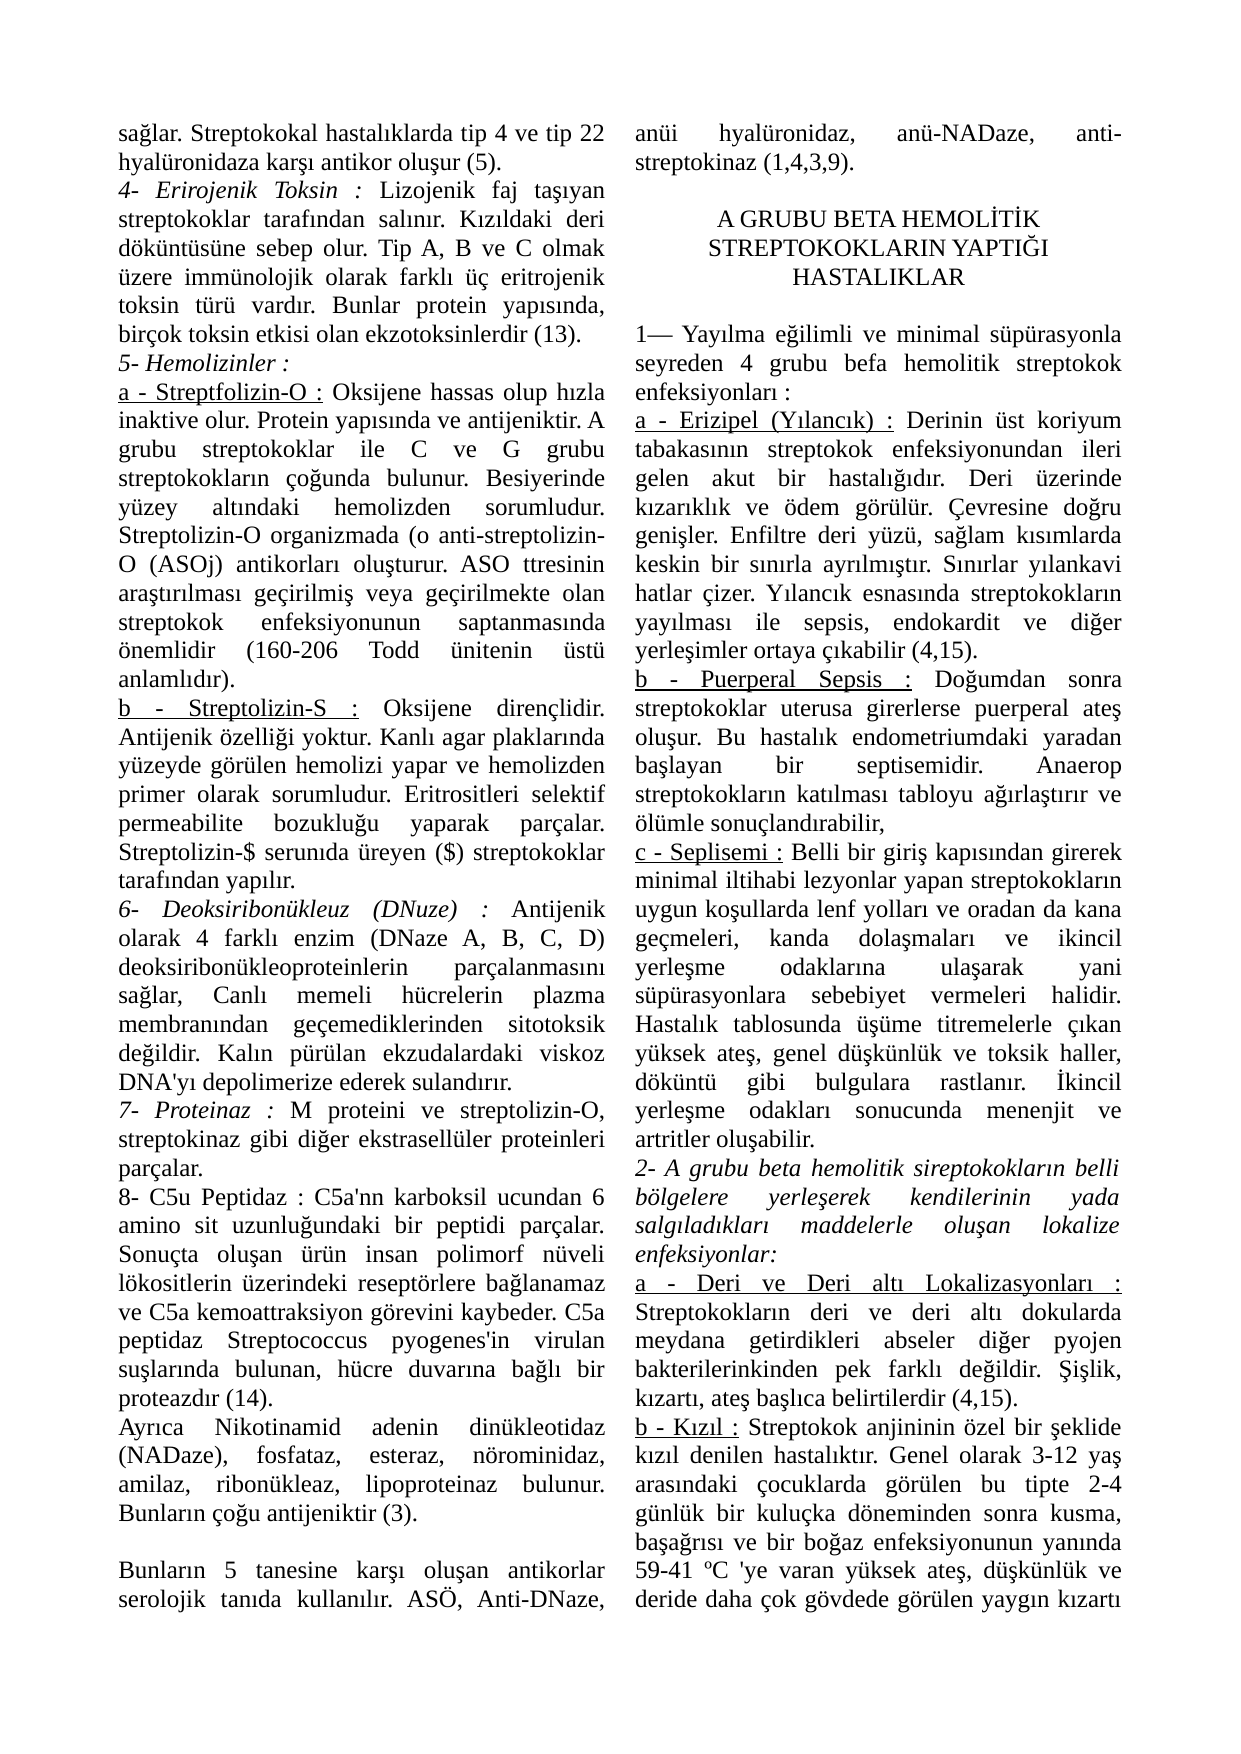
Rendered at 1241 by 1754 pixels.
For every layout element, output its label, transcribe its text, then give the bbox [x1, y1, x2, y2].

text b - Kızıl : Streptokok anjininin özel bir şeklide kızıl denilen hastalıktır. Genel olarak 3-12 yaş arasındaki çocuklarda görülen bu tipte 2-4 günlük bir kuluçka döneminden sonra kusma, başağrısı ve bir boğaz enfeksiyonunun yanında 59-41 ºC 'ye varan yüksek ateş, düşkünlük ve deride daha çok gövdede görülen yaygın kızartı [635, 1412, 1122, 1613]
text a - Erizipel (Yılancık) : Derinin üst koriyum tabakasının streptokok enfeksiyonundan ileri gelen akut bir hastalığıdır. Deri üzerinde kızarıklık ve ödem görülür. Çevresine doğru genişler. Enfiltre deri yüzü, sağlam kısımlarda keskin bir sınırla ayrılmıştır. Sınırlar yılankavi hatlar çizer. Yılancık esnasında streptokokların yayılması ile sepsis, endokardit ve diğer yerleşimler ortaya çıkabilir (4,15). [635, 406, 1122, 664]
text Streptokokların deri ve deri altı dokularda meydana getirdikleri abseler diğer pyojen bakterilerinkinden pek farklı değildir. Şişlik, kızartı, ateş başlıca belirtilerdir (4,15). [635, 1294, 1122, 1412]
text 4- Erirojenik Toksin : Lizojenik faj taşıyan streptokoklar tarafından salınır. Kızıldaki deri döküntüsüne sebep olur. Tip A, B ve C olmak üzere immünolojik olarak farklı üç eritrojenik toksin türü vardır. Bunlar protein yapısında, birçok toksin etkisi olan ekzotoksinlerdir (13). [118, 176, 605, 348]
text 5- Hemolizinler : [118, 348, 605, 377]
text b - Puerperal Sepsis : Doğumdan sonra streptokoklar uterusa girerlerse puerperal ateş oluşur. Bu hastalık endometriumdaki yaradan başlayan bir septisemidir. Anaerop streptokokların katılması tabloyu ağırlaştırır ve ölümle sonuçlandırabilir, [635, 664, 1122, 837]
text 6- Deoksiribonükleuz (DNuze) : Antijenik olarak 4 farklı enzim (DNaze A, B, C, D) deoksiribonükleoproteinlerin parçalanmasını sağlar, Canlı memeli hücrelerin plazma membranından geçemediklerinden sitotoksik değildir. Kalın pürülan ekzudalardaki viskoz DNA'yı depolimerize ederek sulandırır. [118, 894, 605, 1096]
text c - Seplisemi : Belli bir giriş kapısından girerek minimal iltihabi lezyonlar yapan streptokokların uygun koşullarda lenf yolları ve oradan da kana geçmeleri, kanda dolaşmaları ve ikincil yerleşme odaklarına ulaşarak yani süpürasyonlara sebebiyet vermeleri halidir. Hastalık tablosunda üşüme titremelerle çıkan yüksek ateş, genel düşkünlük ve toksik haller, döküntü gibi bulgulara rastlanır. İkincil yerleşme odakları sonucunda menenjit ve artritler oluşabilir. [635, 837, 1122, 1153]
text sağlar. Streptokokal hastalıklarda tip 4 ve tip 22 hyalüronidaza karşı antikor oluşur (5). [118, 118, 605, 176]
text 8- C5u Peptidaz : C5a'nn karboksil ucundan 6 amino sit uzunluğundaki bir peptidi parçalar. Sonuçta oluşan ürün insan polimorf nüveli lökositlerin üzerindeki reseptörlere bağlanamaz ve C5a kemoattraksiyon görevini kaybeder. C5a peptidaz Streptococcus pyogenes'in virulan suşlarında bulunan, hücre duvarına bağlı bir proteazdır (14). [118, 1182, 605, 1412]
text b - Streptolizin-S : Oksijene dirençlidir. Antijenik özelliği yoktur. Kanlı agar plaklarında yüzeyde görülen hemolizi yapar ve hemolizden primer olarak sorumludur. Eritrositleri selektif permeabilite bozukluğu yaparak parçalar. Streptolizin-$ serunıda üreyen ($) streptokoklar tarafından yapılır. [118, 693, 605, 894]
text 2- A grubu beta hemolitik sireptokokların belli bölgelere yerleşerek kendilerinin yada salgıladıkları maddelerle oluşan lokalize enfeksiyonlar: [635, 1153, 1122, 1268]
text 1— Yayılma eğilimli ve minimal süpürasyonla seyreden 4 grubu befa hemolitik streptokok enfeksiyonları : [635, 319, 1122, 406]
text anüi hyalüronidaz, anü-NADaze, anti-streptokinaz (1,4,3,9). [635, 118, 1122, 176]
text 7- Proteinaz : M proteini ve streptolizin-O, streptokinaz gibi diğer ekstrasellüler proteinleri parçalar. [118, 1096, 605, 1182]
text a - Deri ve Deri altı Lokalizasyonları : [635, 1268, 1122, 1293]
text Ayrıca Nikotinamid adenin dinükleotidaz (NADaze), fosfataz, esteraz, nörominidaz, amilaz, ribonükleaz, lipoproteinaz bulunur. Bunların çoğu antijeniktir (3). [118, 1412, 605, 1527]
text A GRUBU BETA HEMOLİTİK STREPTOKOKLARIN YAPTIĞI HASTALIKLAR [635, 204, 1122, 291]
text a - Streptfolizin-O : Oksijene hassas olup hızla inaktive olur. Protein yapısında ve antijeniktir. A grubu streptokoklar ile C ve G grubu streptokokların çoğunda bulunur. Besiyerinde yüzey altındaki hemolizden sorumludur. Streptolizin-O organizmada (o anti-streptolizin-O (ASOj) antikorları oluşturur. ASO ttresinin araştırılması geçirilmiş veya geçirilmekte olan streptokok enfeksiyonunun saptanmasında önemlidir (160-206 Todd ünitenin üstü anlamlıdır). [118, 377, 605, 693]
text Bunların 5 tanesine karşı oluşan antikorlar serolojik tanıda kullanılır. ASÖ, Anti-DNaze, [118, 1556, 605, 1613]
